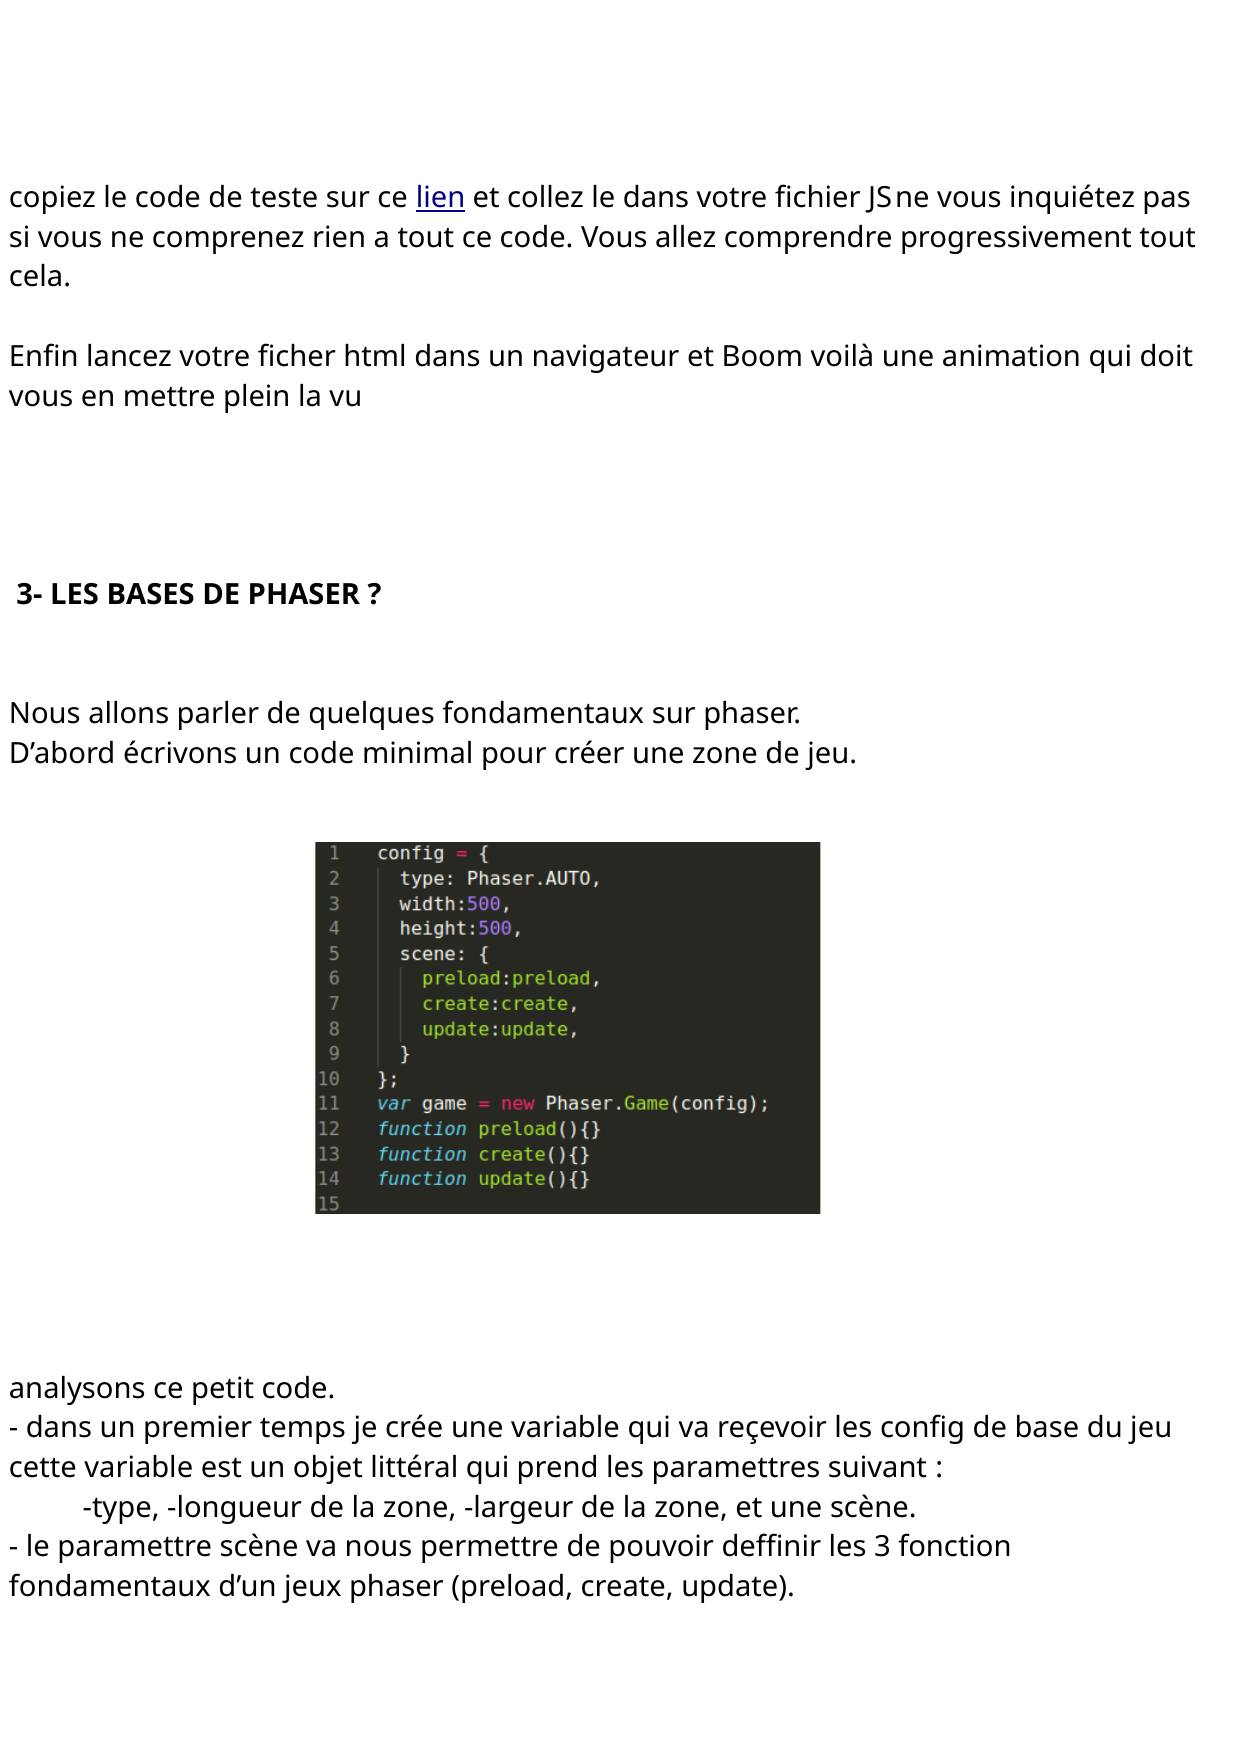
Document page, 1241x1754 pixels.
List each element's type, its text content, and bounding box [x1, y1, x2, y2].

text copiez le code de teste sur ce lien et collez le dans votre fichier JS ne vous inquiétez pas si vous ne comprenez rien a tout ce code. Vous allez comprendre progressivement tout cela. [9, 176, 1211, 295]
picture [315, 842, 821, 1214]
text Enfin lancez votre ficher html dans un navigateur et Boom voilà une animation qui doit vous en mettre plein la vu [9, 335, 1211, 414]
text analysons ce petit code. [9, 1367, 1211, 1407]
text -type, -longueur de la zone, -largeur de la zone, et une scène. [9, 1486, 1211, 1526]
text - dans un premier temps je crée une variable qui va reçevoir les config de base du jeu cette variable est un objet littéral qui prend les paramettres suivant : [9, 1407, 1211, 1486]
text 3- LES BASES DE PHASER ? [9, 573, 1211, 613]
text Nous allons parler de quelques fondamentaux sur phaser. [9, 692, 1211, 732]
text D’abord écrivons un code minimal pour créer une zone de jeu. [9, 732, 1211, 772]
text - le paramettre scène va nous permettre de pouvoir deffinir les 3 fonction fondamentaux d’un jeux phaser (preload, create, update). [9, 1526, 1211, 1605]
